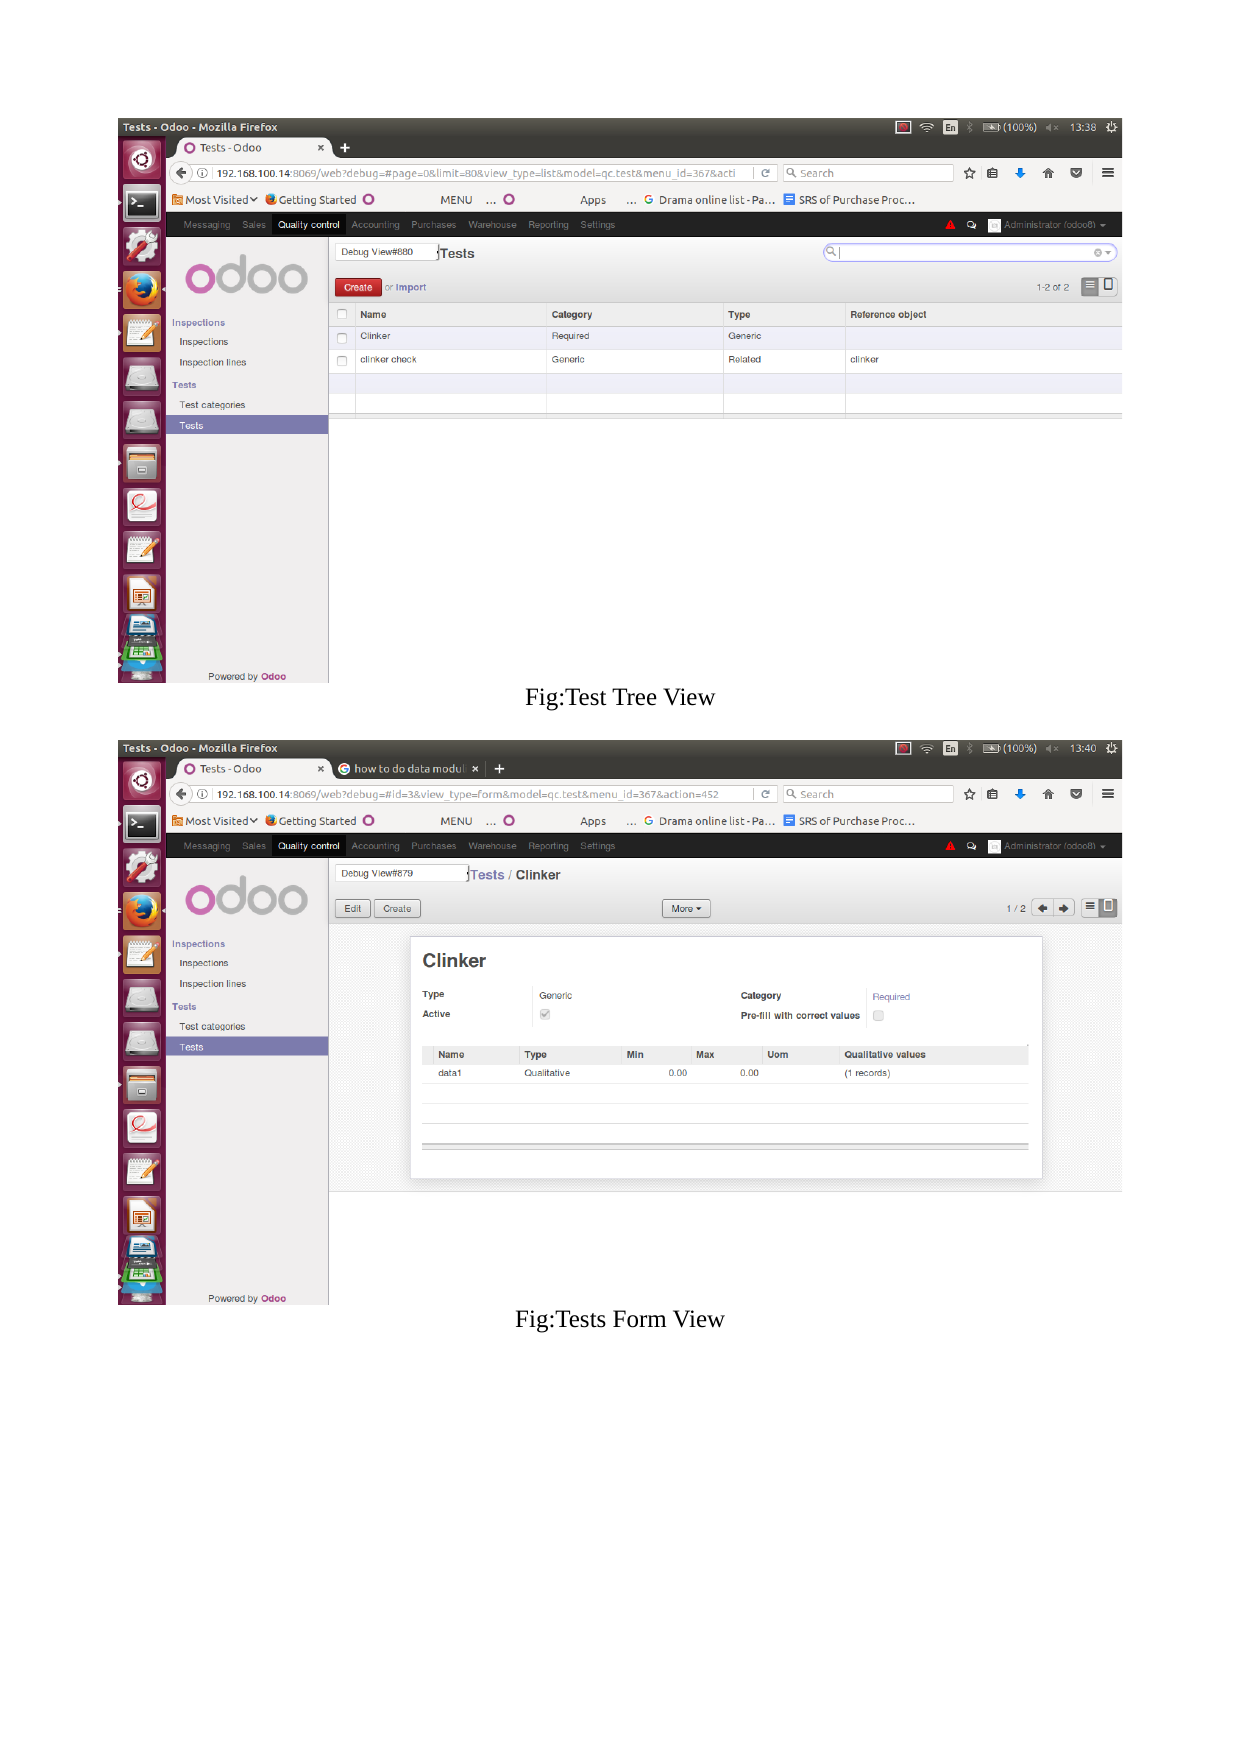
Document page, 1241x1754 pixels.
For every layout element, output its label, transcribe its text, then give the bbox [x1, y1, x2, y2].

text Fig:Test Tree View [118, 683, 1122, 711]
text Fig:Tests Form View [118, 1305, 1122, 1333]
picture [118, 740, 1123, 1305]
picture [118, 118, 1123, 683]
